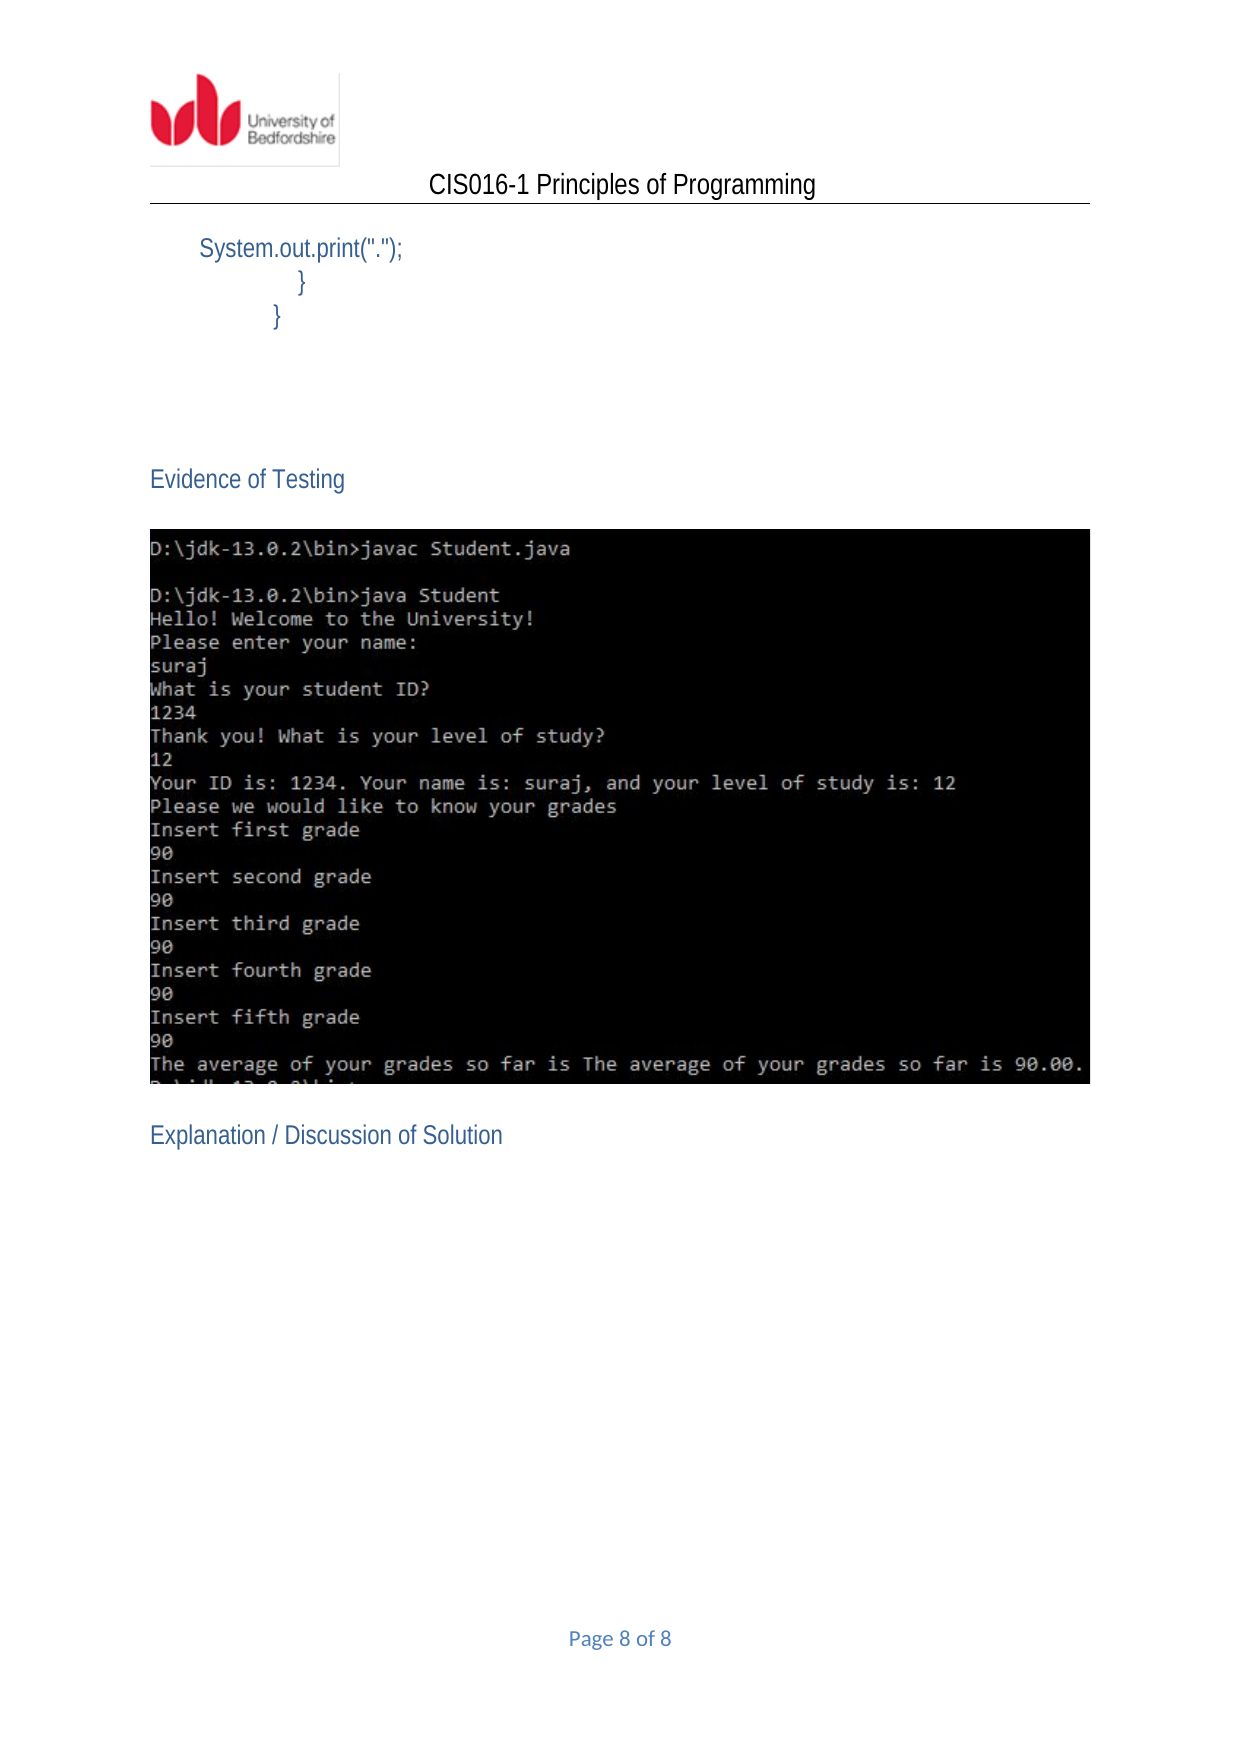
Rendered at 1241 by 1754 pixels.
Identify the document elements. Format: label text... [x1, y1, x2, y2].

text System.out.print("."); [150, 232, 1090, 263]
text Evidence of Testing [150, 463, 1090, 494]
picture [150, 529, 1091, 1084]
picture [150, 73, 341, 168]
text } [150, 266, 1090, 297]
text } [150, 299, 1090, 330]
text Explanation / Discussion of Solution [150, 1119, 1090, 1150]
